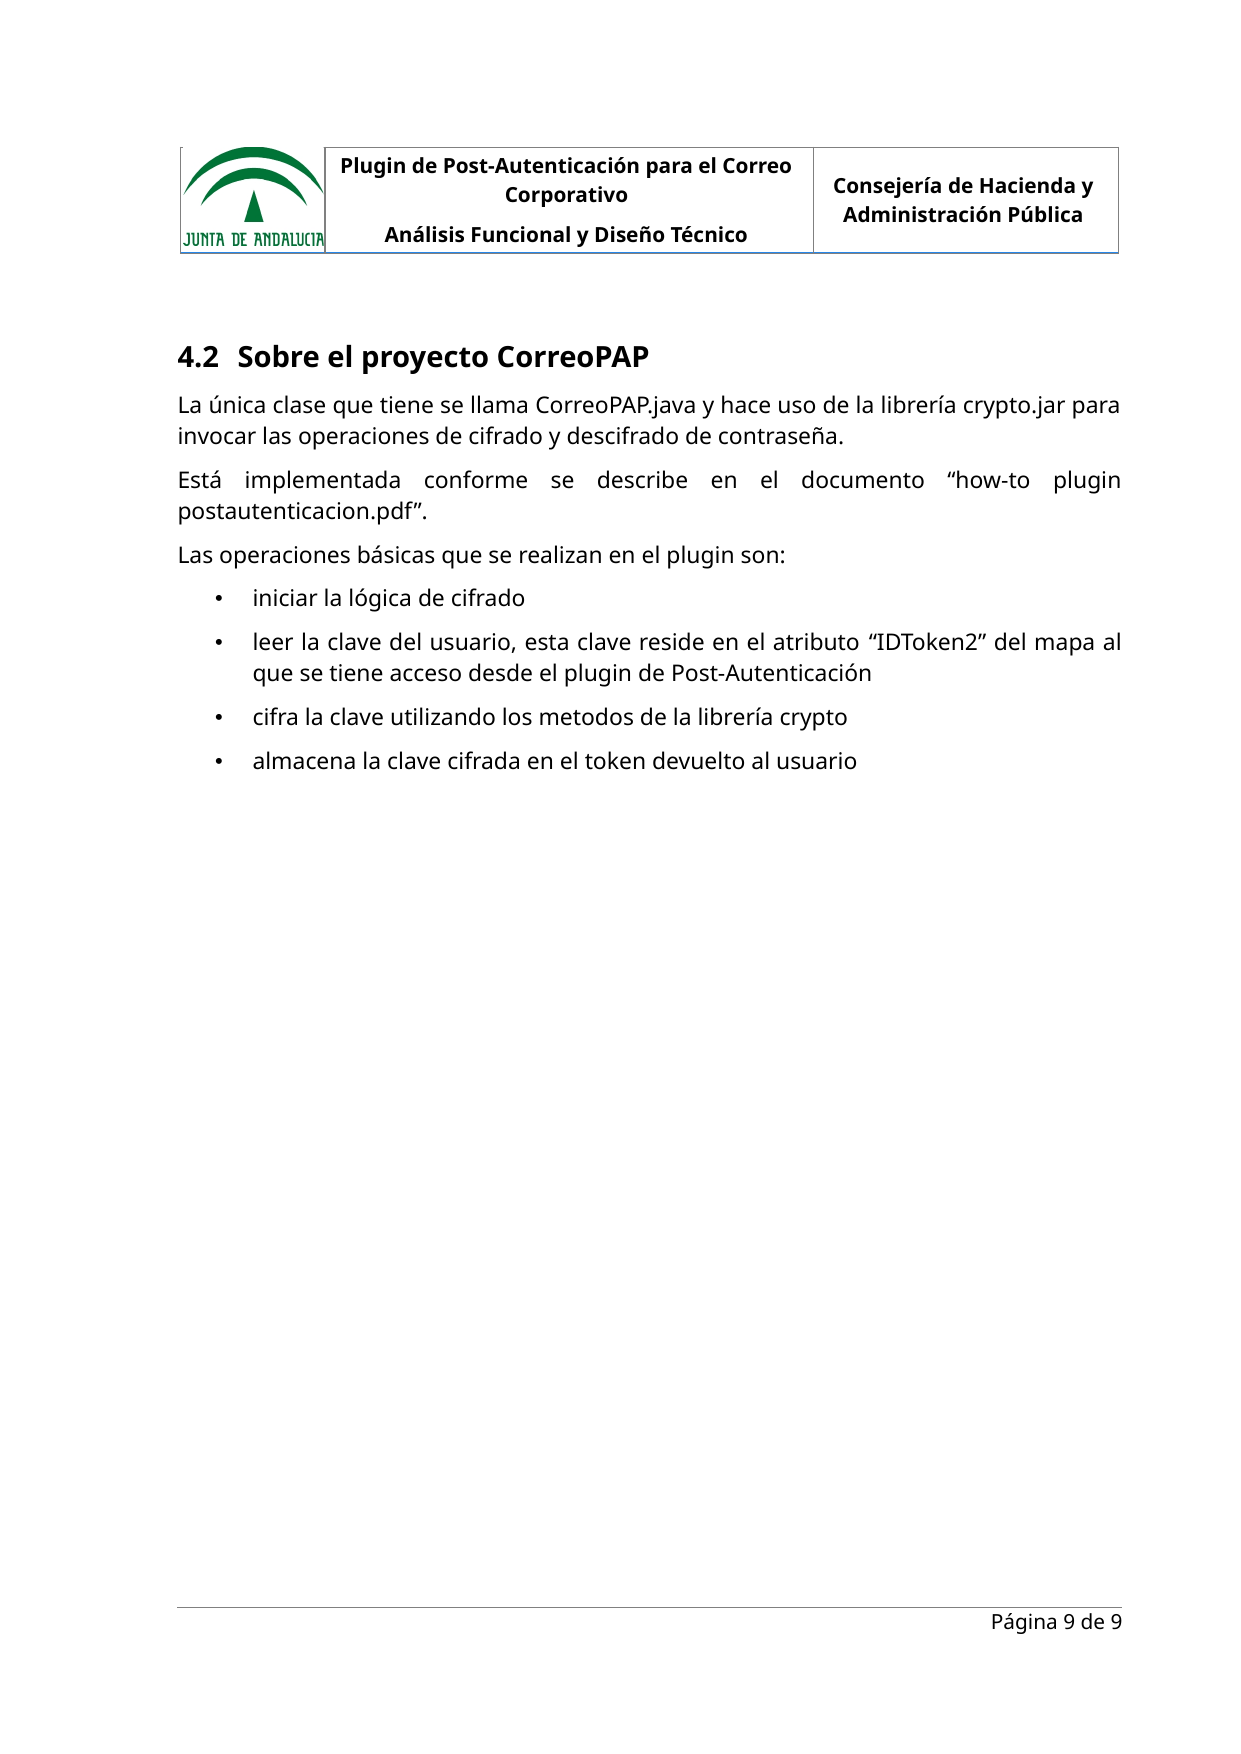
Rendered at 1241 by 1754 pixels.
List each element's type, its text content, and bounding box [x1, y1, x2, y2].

subtitle Sobre el proyecto CorreoPAP [177, 336, 1122, 376]
list leer la clave del usuario, esta clave reside en el atributo “IDToken2” del mapa al que se tiene acceso desde el plugin de Post-Autenticación [215, 626, 1122, 689]
list almacena la clave cifrada en el token devuelto al usuario [215, 745, 1122, 776]
list cifra la clave utilizando los metodos de la librería crypto [215, 701, 1122, 732]
picture [183, 147, 324, 246]
text La única clase que tiene se llama CorreoPAP.java y hace uso de la librería crypto.jar para invocar las operaciones de cifrado y descifrado de contraseña. [177, 389, 1122, 451]
text Está implementada conforme se describe en el documento “how-to plugin postautenticacion.pdf”. [177, 464, 1122, 526]
list iniciar la lógica de cifrado [215, 582, 1122, 614]
text Las operaciones básicas que se realizan en el plugin son: [177, 539, 1122, 570]
